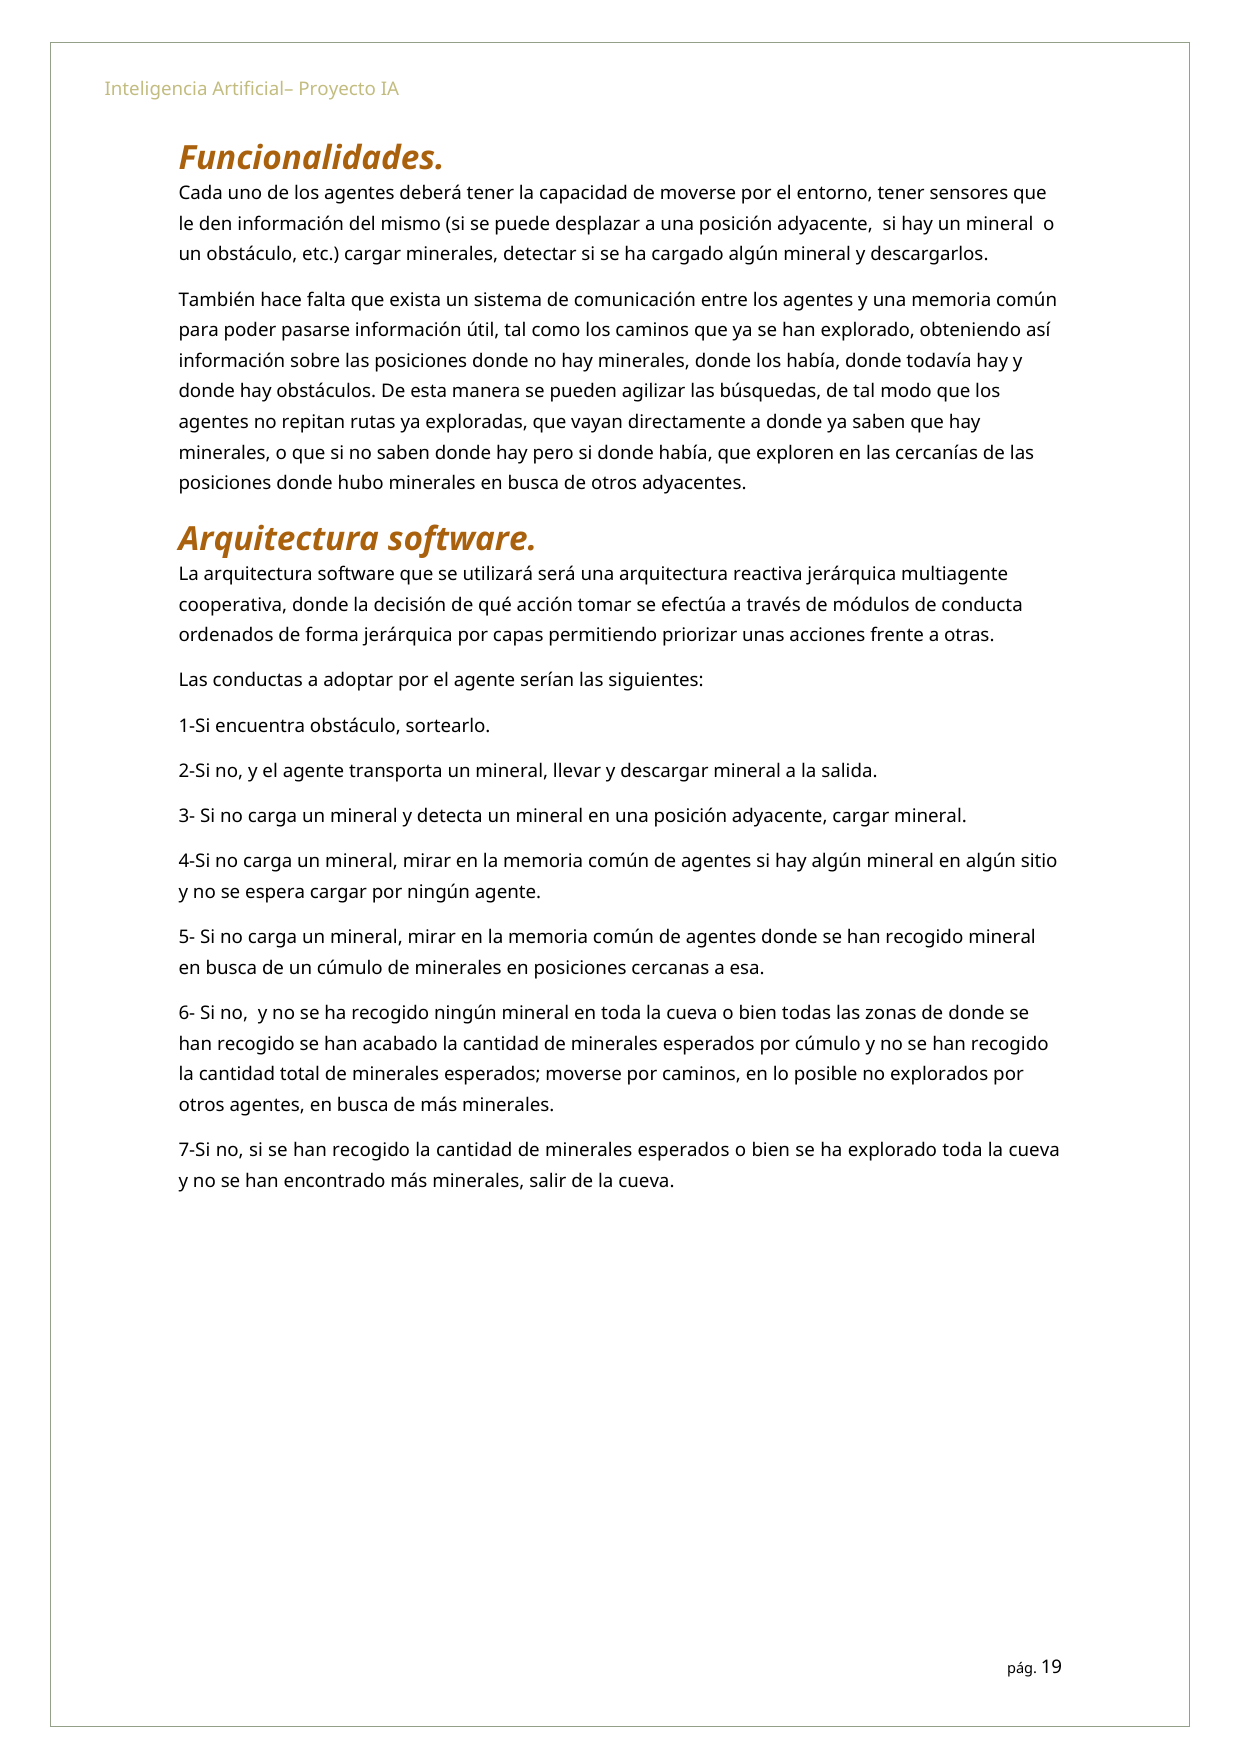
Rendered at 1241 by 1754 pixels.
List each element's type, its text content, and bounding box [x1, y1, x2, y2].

text También hace falta que exista un sistema de comunicación entre los agentes y una memoria común para poder pasarse información útil, tal como los caminos que ya se han explorado, obteniendo así información sobre las posiciones donde no hay minerales, donde los había, donde todavía hay y donde hay obstáculos. De esta manera se pueden agilizar las búsquedas, de tal modo que los agentes no repitan rutas ya exploradas, que vayan directamente a donde ya saben que hay minerales, o que si no saben donde hay pero si donde había, que exploren en las cercanías de las posiciones donde hubo minerales en busca de otros adyacentes. [178, 286, 1062, 495]
text Cada uno de los agentes deberá tener la capacidad de moverse por el entorno, tener sensores que le den información del mismo (si se puede desplazar a una posición adyacente, si hay un mineral o un obstáculo, etc.) cargar minerales, detectar si se ha cargado algún mineral y descargarlos. [178, 179, 1062, 266]
text 4-Si no carga un mineral, mirar en la memoria común de agentes si hay algún mineral en algún sitio y no se espera cargar por ningún agente. [178, 847, 1062, 904]
text 5- Si no carga un mineral, mirar en la memoria común de agentes donde se han recogido mineral en busca de un cúmulo de minerales en posiciones cercanas a esa. [178, 923, 1062, 979]
text 6- Si no, y no se ha recogido ningún mineral en toda la cueva o bien todas las zonas de donde se han recogido se han acabado la cantidad de minerales esperados por cúmulo y no se han recogido la cantidad total de minerales esperados; moverse por caminos, en lo posible no explorados por otros agentes, en busca de más minerales. [178, 999, 1062, 1117]
text La arquitectura software que se utilizará será una arquitectura reactiva jerárquica multiagente cooperativa, donde la decisión de qué acción tomar se efectúa a través de módulos de conducta ordenados de forma jerárquica por capas permitiendo priorizar unas acciones frente a otras. [178, 560, 1062, 647]
subtitle Arquitectura software. [178, 515, 1062, 560]
text Las conductas a adoptar por el agente serían las siguientes: [178, 667, 1062, 692]
text 3- Si no carga un mineral y detecta un mineral en una posición adyacente, cargar mineral. [178, 802, 1062, 828]
text 7-Si no, si se han recogido la cantidad de minerales esperados o bien se ha explorado toda la cueva y no se han encontrado más minerales, salir de la cueva. [178, 1136, 1062, 1192]
subtitle Funcionalidades. [178, 134, 1062, 179]
text 2-Si no, y el agente transporta un mineral, llevar y descargar mineral a la salida. [178, 757, 1062, 783]
text 1-Si encuentra obstáculo, sortearlo. [178, 712, 1062, 737]
